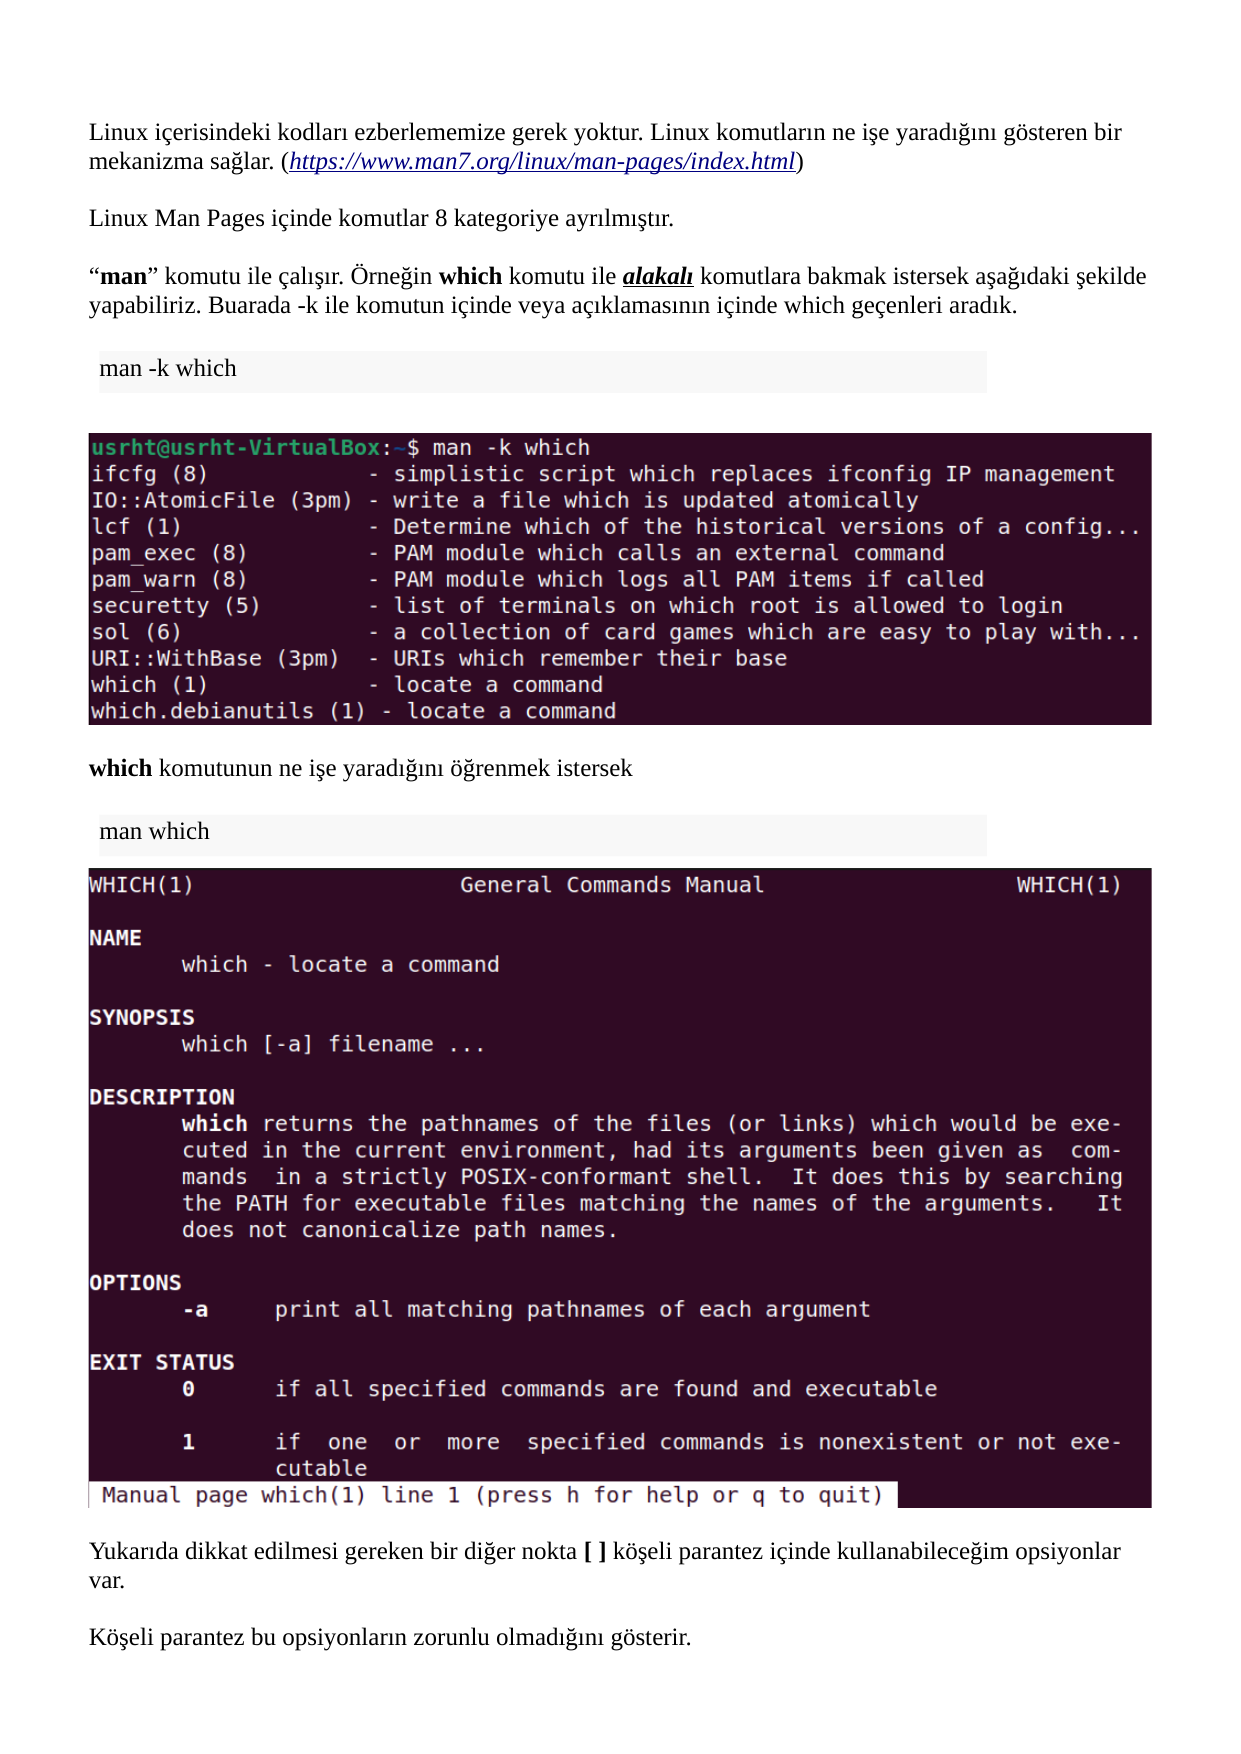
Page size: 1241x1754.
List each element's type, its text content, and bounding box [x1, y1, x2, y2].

text Linux Man Pages içinde komutlar 8 kategoriye ayrılmıştır. [88, 175, 1152, 232]
picture [88, 868, 1152, 1508]
text Yukarıda dikkat edilmesi gereken bir diğer nokta [ ] köşeli parantez içinde kullanabileceğim opsiyonlar var. [88, 1508, 1152, 1594]
picture [88, 433, 1152, 725]
text “man” komutu ile çalışır. Örneğin which komutu ile alakalı komutlara bakmak istersek aşağıdaki şekilde yapabiliriz. Buarada -k ile komutun içinde veya açıklamasının içinde which geçenleri aradık. [88, 261, 1152, 318]
text which komutunun ne işe yaradığını öğrenmek istersek [88, 753, 1152, 782]
text Linux içerisindeki kodları ezberlememize gerek yoktur. Linux komutların ne işe yaradığını gösteren bir mekanizma sağlar. (https://www.man7.org/linux/man-pages/index.html) [88, 117, 1152, 175]
text Köşeli parantez bu opsiyonların zorunlu olmadığını gösterir. [88, 1622, 1152, 1651]
